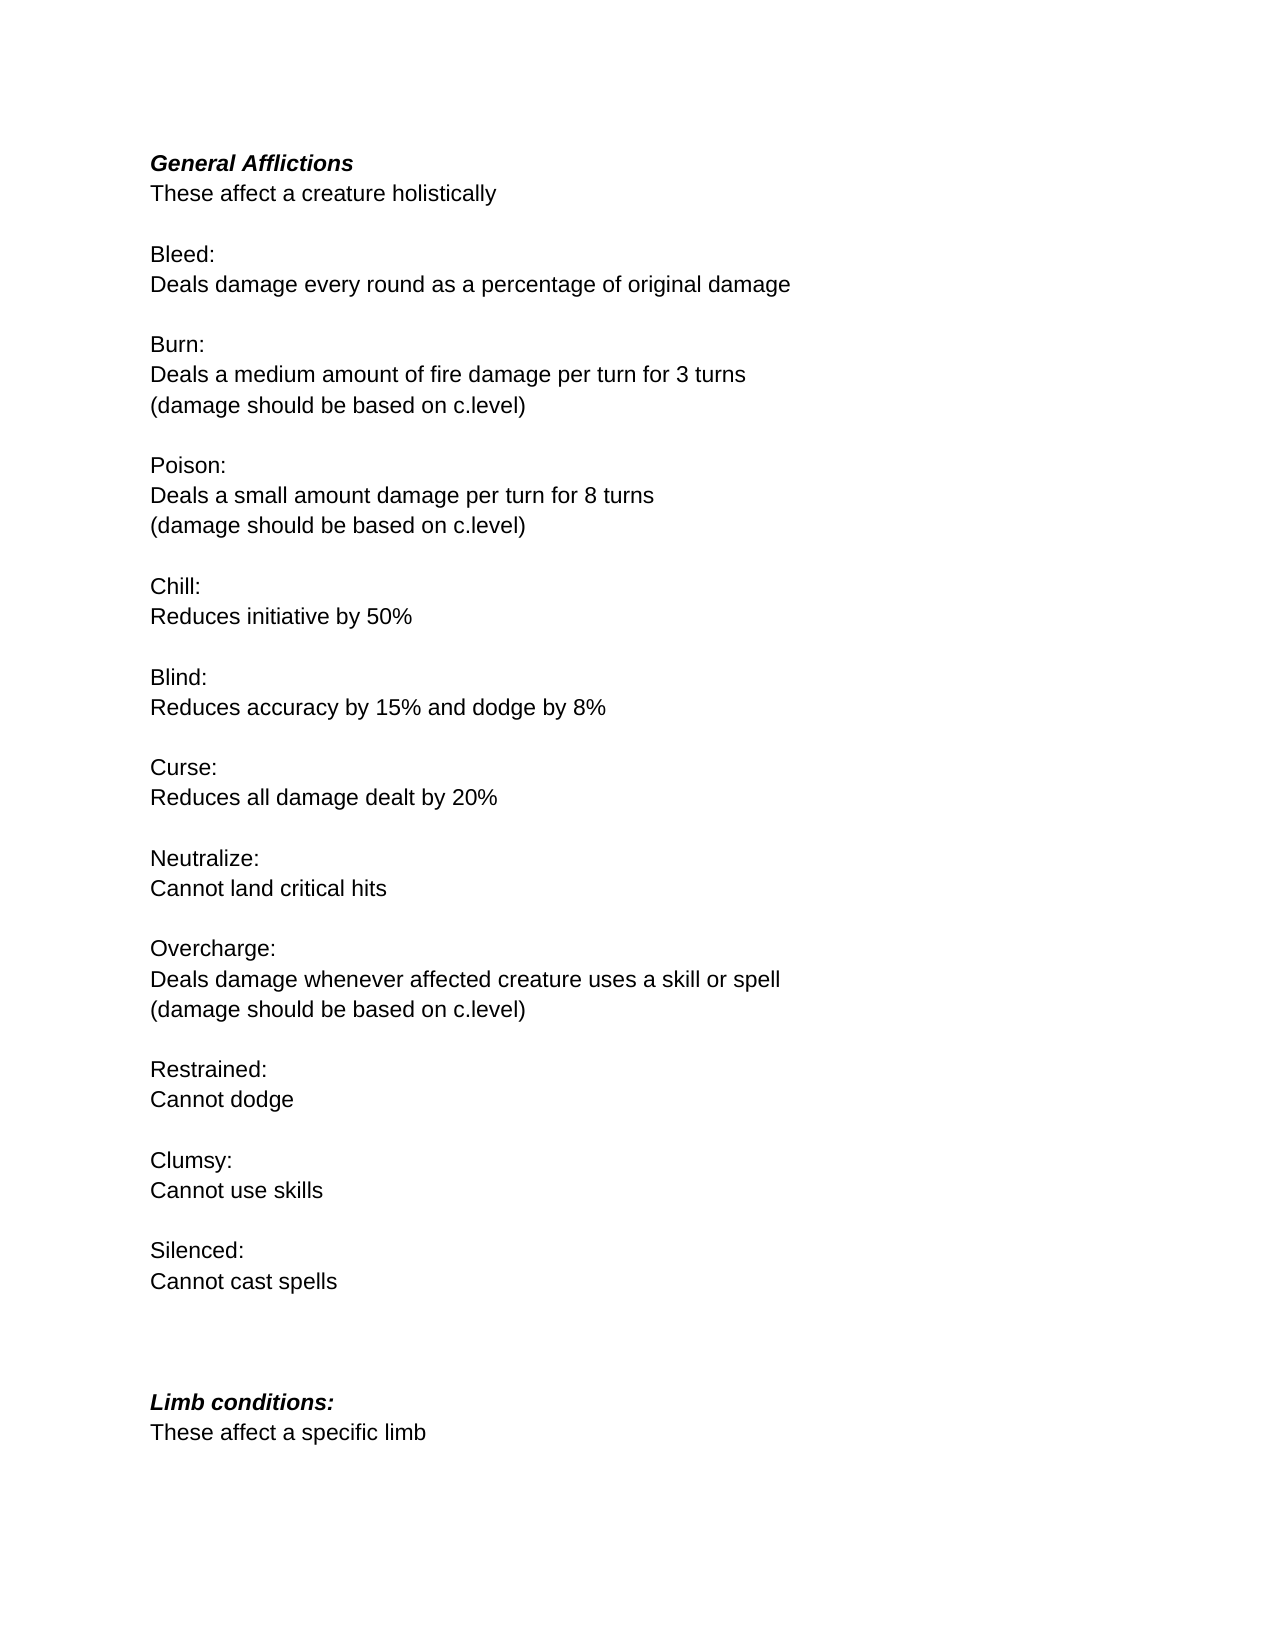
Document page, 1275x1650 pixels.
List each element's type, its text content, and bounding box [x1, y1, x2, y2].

text These affect a specific limb [150, 1419, 1125, 1445]
text Poison: Deals a small amount damage per turn for 8 turns (damage should be based on c.level) [150, 452, 1125, 539]
text These affect a creature holistically [150, 180, 1125, 207]
text Restrained: Cannot dodge Clumsy: Cannot use skills Silenced: Cannot cast spells [150, 1056, 1125, 1354]
text Chill: Reduces initiative by 50% [150, 573, 1125, 629]
text Blind: Reduces accuracy by 15% and dodge by 8% Curse: Reduces all damage dealt by 20% Neutralize: Cannot land critical hits Overcharge: Deals damage whenever affected creature uses a skill or spell (damage should be based on c.level) [150, 633, 1125, 1052]
text Bleed: Deals damage every round as a percentage of original damage Burn: Deals a medium amount of fire damage per turn for 3 turns (damage should be based on c.level) [150, 241, 1125, 448]
text Limb conditions: [150, 1388, 1125, 1415]
text General Afflictions [150, 150, 1125, 176]
